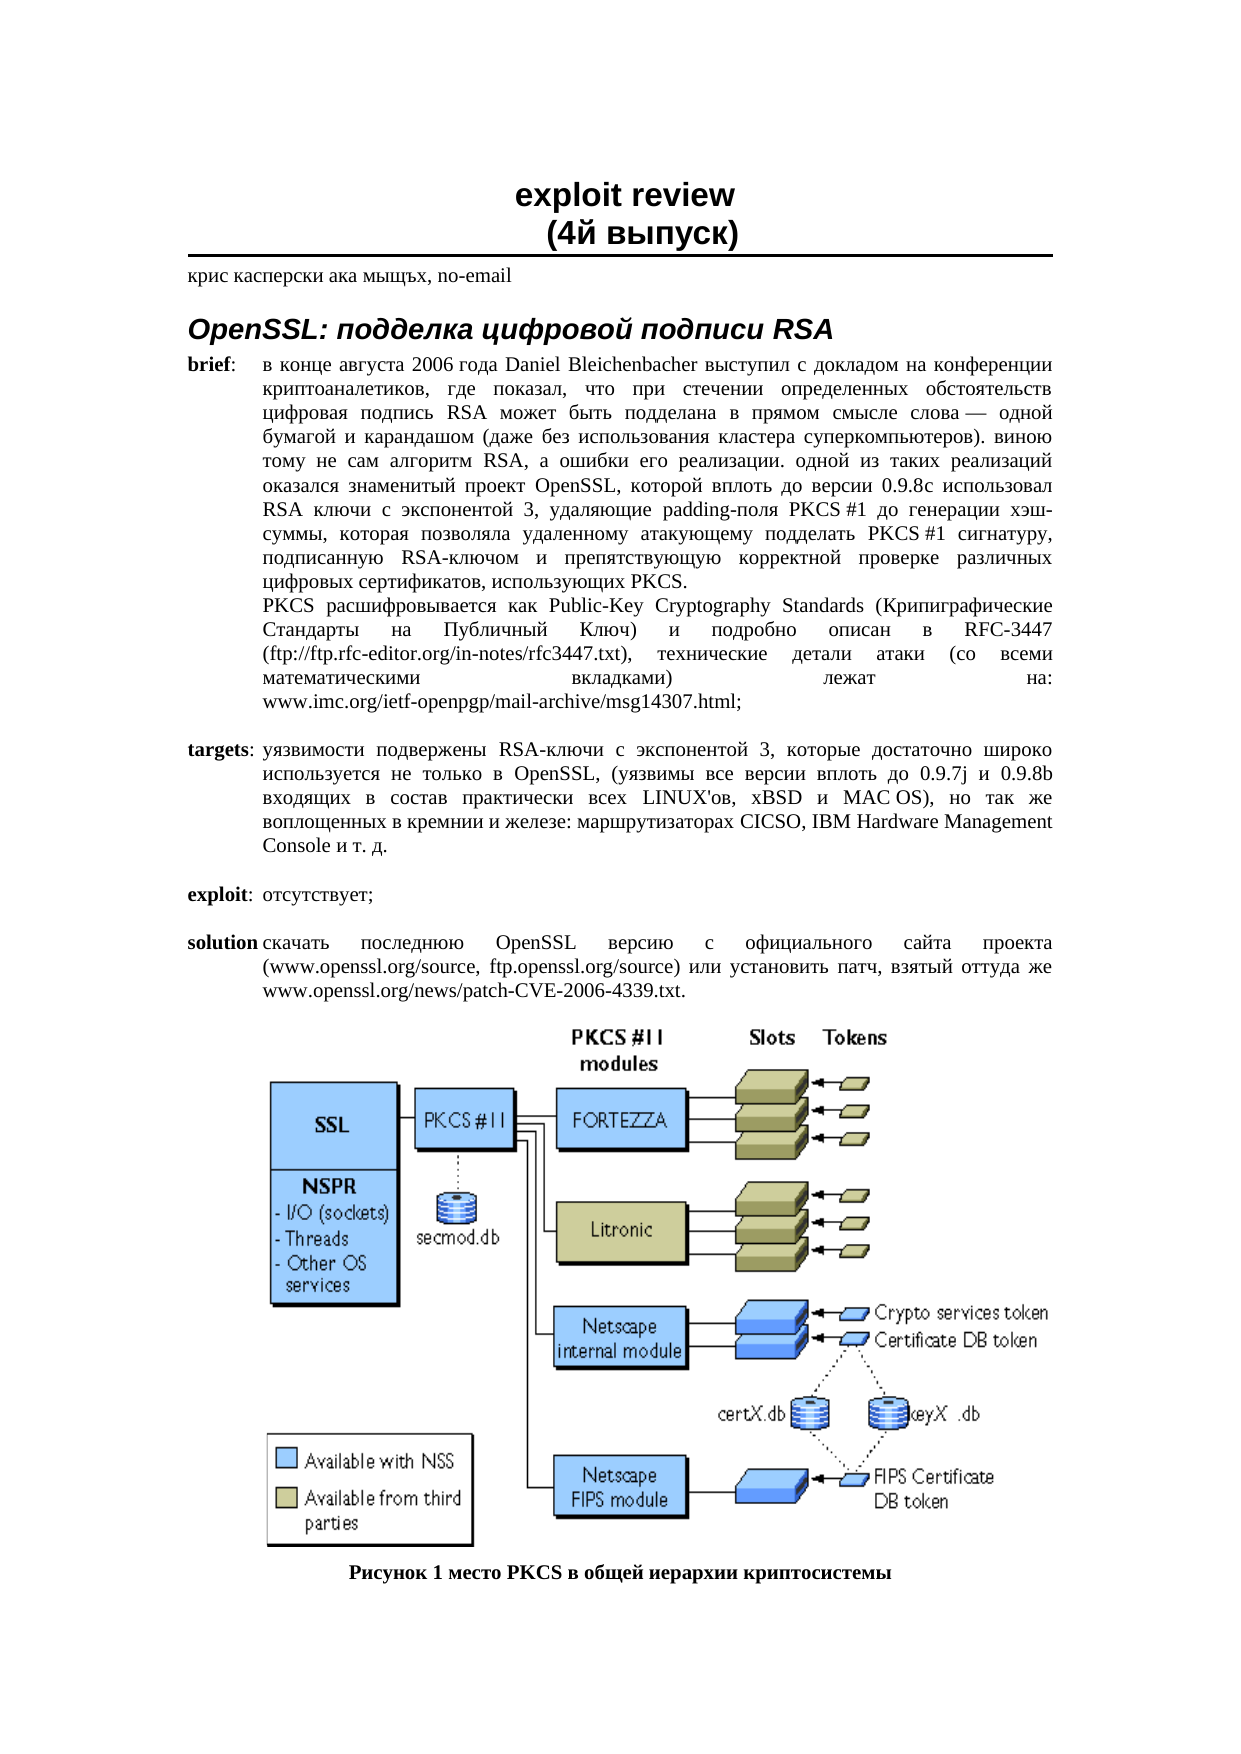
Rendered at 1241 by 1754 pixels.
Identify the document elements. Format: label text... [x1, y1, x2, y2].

subtitle exploit review (4й выпуск) [187, 175, 1053, 257]
text brief: в конце августа 2006 года Daniel Bleichenbacher выступил с докладом на конференции криптоаналетиков, где показал, что при стечении определенных обстоятельств цифровая подпись RSA может быть подделана в прямом смысле слова — одной бумагой и карандашом (даже без использования кластера суперкомпьютеров). виною тому не сам алгоритм RSA, а ошибки его реализации. одной из таких реализаций оказался знаменитый проект OpenSSL, которой вплоть до версии 0.9.8c использовал RSA ключи с экспонентой 3, удаляющие padding-поля PKCS #1 до генерации хэш-суммы, которая позволяла удаленному атакующему подделать PKCS #1 сигнатуру, подписанную RSA-ключом и препятствующую корректной проверке различных цифровых сертификатов, использующих PKCS. [187, 352, 1053, 593]
text targets: уязвимости подвержены RSA-ключи с экспонентой 3, которые достаточно широко используется не только в OpenSSL, (уязвимы все версии вплоть до 0.9.7j и 0.9.8b входящих в состав практически всех LINUX'ов, xBSD и MAC OS), но так же воплощенных в кремнии и железе: маршрутизаторах CICSO, IBM Hardware Management Console и т. д. [187, 737, 1053, 857]
subtitle OpenSSL: подделка цифровой подписи RSA [187, 312, 1053, 346]
text крис касперски ака мыщъх, no-email [187, 263, 1053, 287]
text PKCS расшифровывается как Public-Key Cryptography Standards (Крипиграфические Стандарты на Публичный Ключ) и подробно описан в RFC-3447 (ftp://ftp.rfc-editor.org/in-notes/rfc3447.txt), технические детали атаки (со всеми математическими вкладками) лежат на: www.imc.org/ietf-openpgp/mail-archive/msg14307.html; [262, 593, 1053, 713]
text Рисунок 1 место PKCS в общей иерархии криптосистемы [187, 1559, 1053, 1584]
text exploit: отсутствует; [187, 882, 1053, 906]
text solution скачать последнюю OpenSSL версию с официального сайта проекта (www.openssl.org/source, ftp.openssl.org/source) или установить патч, взятый оттуда же www.openssl.org/news/patch-CVE-2006-4339.txt. [187, 930, 1053, 1002]
picture [266, 1026, 1049, 1547]
